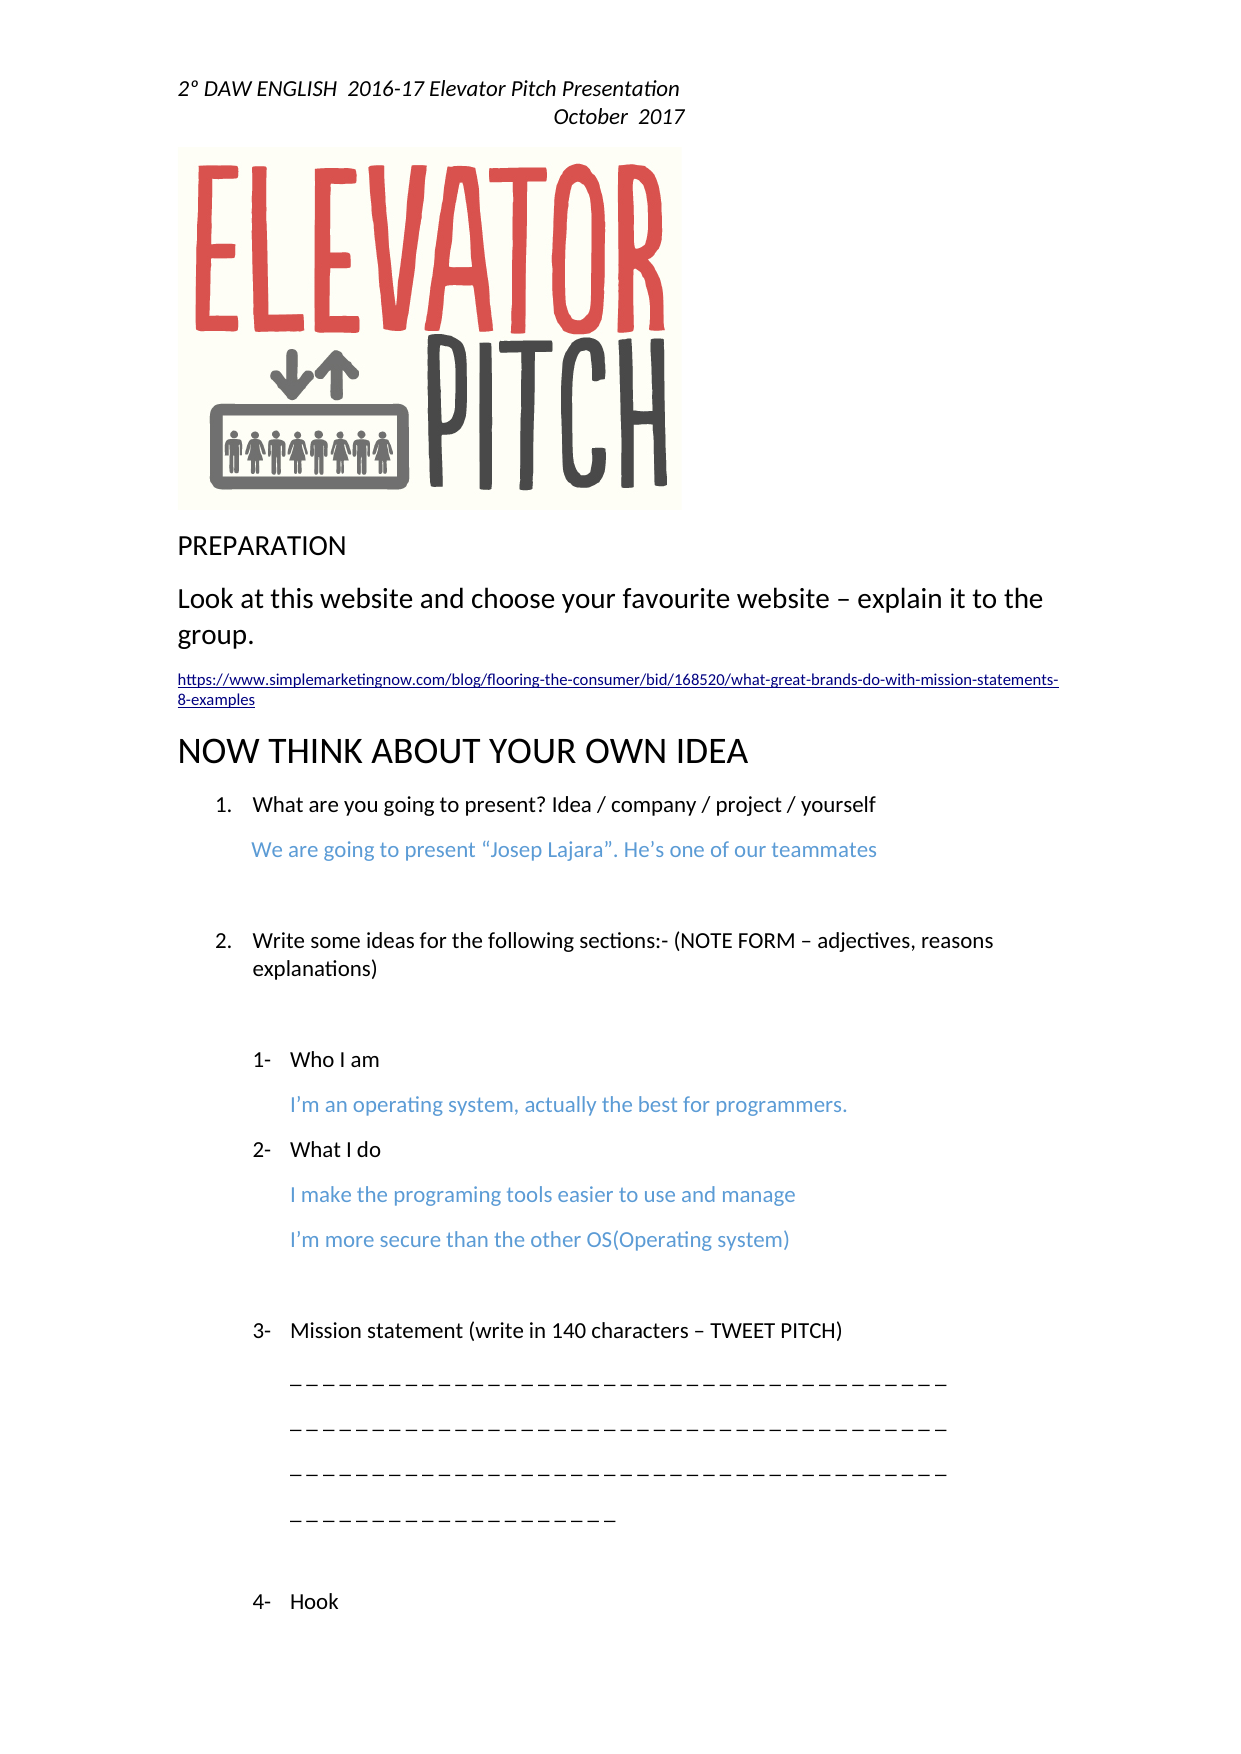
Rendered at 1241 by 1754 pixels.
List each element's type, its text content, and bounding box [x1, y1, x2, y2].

list I’m more secure than the other OS(Operating system) [290, 1226, 1063, 1254]
list What are you going to present? Idea / company / project / yourself [215, 790, 1063, 818]
text PREPARATION [177, 527, 1063, 562]
list What I do [252, 1135, 1063, 1163]
text We are going to present “Josep Lajara”. He’s one of our teammates [251, 835, 1063, 863]
list Who I am [252, 1045, 1063, 1073]
list _ _ _ _ _ _ _ _ _ _ _ _ _ _ _ _ _ _ _ _ [290, 1497, 1063, 1525]
list _ _ _ _ _ _ _ _ _ _ _ _ _ _ _ _ _ _ _ _ _ _ _ _ _ _ _ _ _ _ _ _ _ _ _ _ _ _ _ _ [290, 1361, 1063, 1389]
list Write some ideas for the following sections:- (NOTE FORM – adjectives, reasons explanations) [215, 926, 1063, 982]
list _ _ _ _ _ _ _ _ _ _ _ _ _ _ _ _ _ _ _ _ _ _ _ _ _ _ _ _ _ _ _ _ _ _ _ _ _ _ _ _ [290, 1406, 1063, 1434]
text I’m an operating system, actually the best for programmers. [290, 1090, 1063, 1118]
text NOW THINK ABOUT YOUR OWN IDEA [177, 727, 1063, 773]
list _ _ _ _ _ _ _ _ _ _ _ _ _ _ _ _ _ _ _ _ _ _ _ _ _ _ _ _ _ _ _ _ _ _ _ _ _ _ _ _ [290, 1452, 1063, 1480]
list Mission statement (write in 140 characters – TWEET PITCH) [252, 1316, 1063, 1344]
list I make the programing tools easier to use and manage [290, 1180, 1063, 1208]
list Hook [252, 1587, 1063, 1615]
text Look at this website and choose your favourite website – explain it to the group. [177, 580, 1063, 652]
text https://www.simplemarketingnow.com/blog/flooring-the-consumer/bid/168520/what-great-brands-do-with-mission-statements-8-examples [177, 669, 1063, 710]
